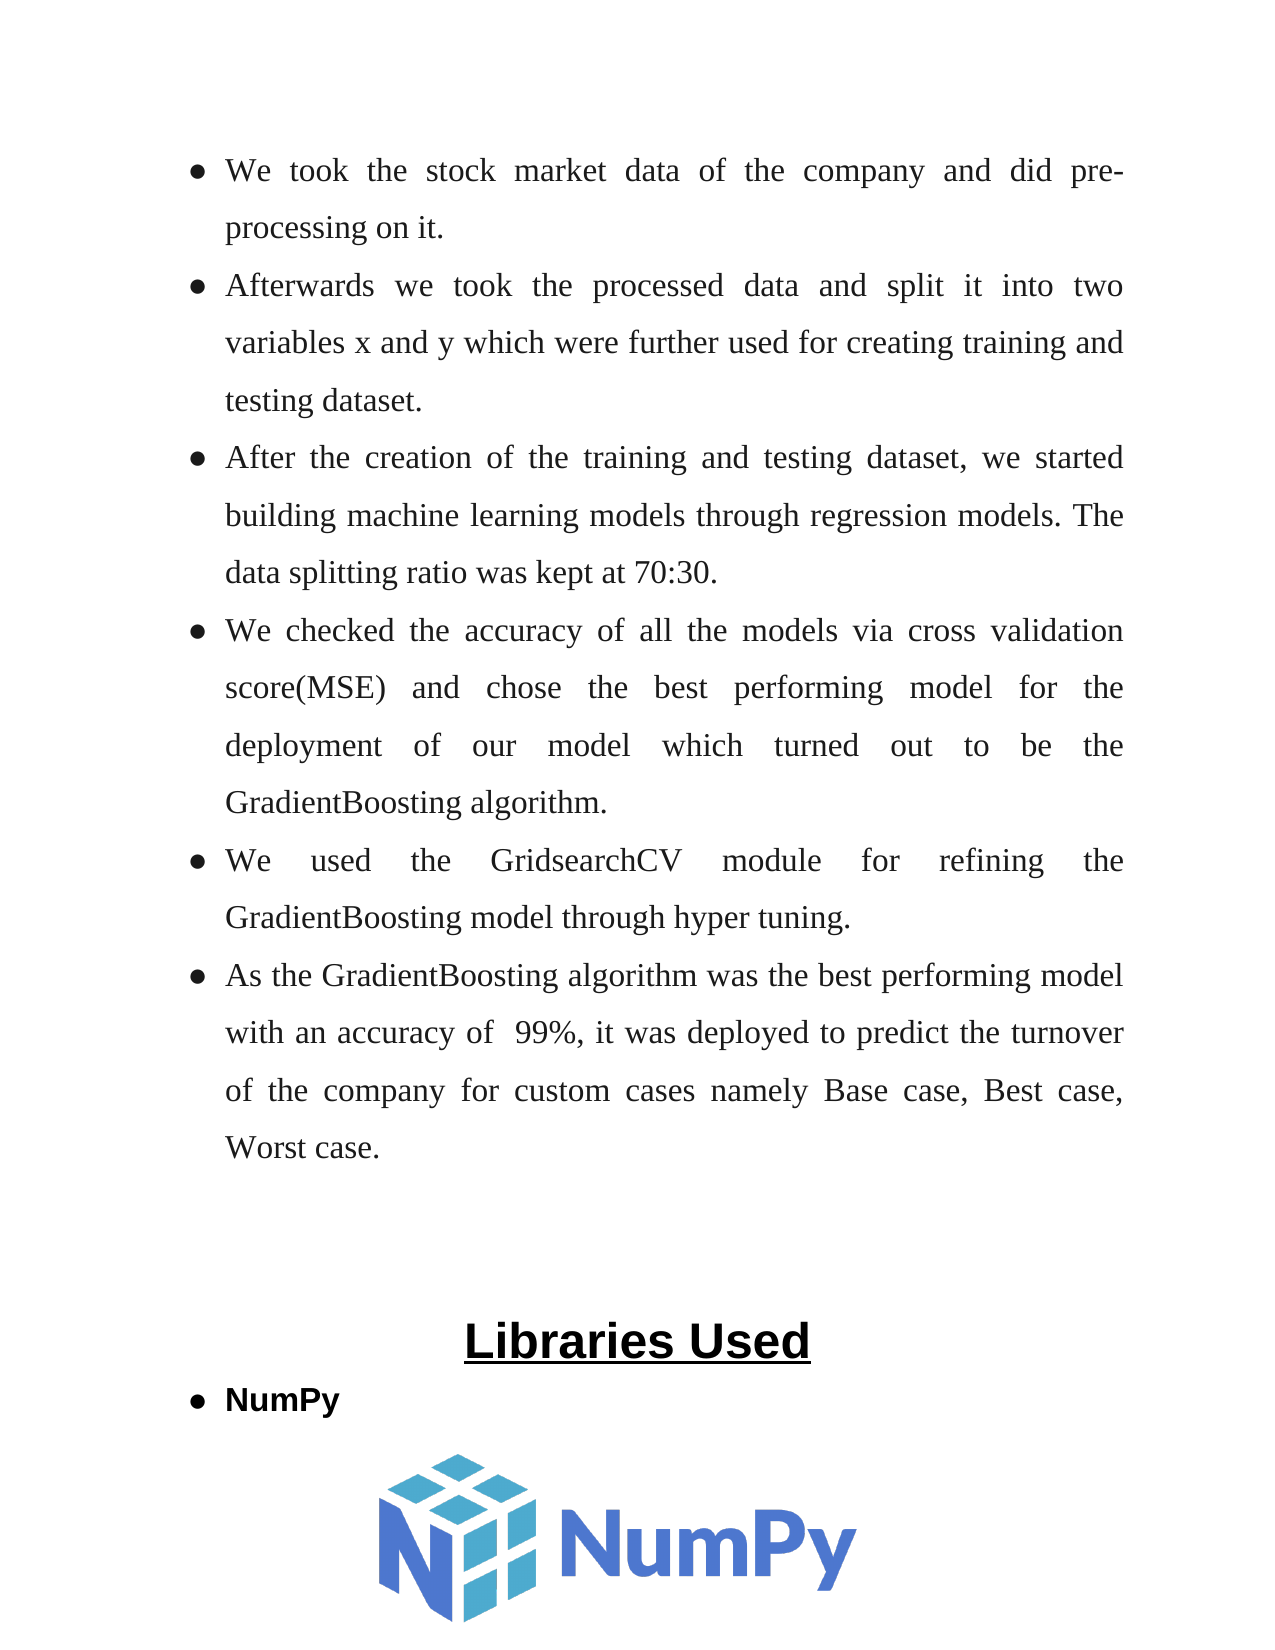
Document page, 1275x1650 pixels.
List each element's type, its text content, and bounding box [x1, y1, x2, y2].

list We checked the accuracy of all the models via cross validation score(MSE) and chose the best performing model for the deployment of our model which turned out to be the GradientBoosting algorithm. [187, 610, 1125, 821]
text Libraries Used [150, 1311, 1125, 1369]
list NumPy [187, 1380, 1125, 1419]
list Afterwards we took the processed data and split it into two variables x and y which were further used for creating training and testing dataset. [187, 265, 1125, 418]
list We took the stock market data of the company and did pre-processing on it. [187, 150, 1125, 246]
list After the creation of the training and testing dataset, we started building machine learning models through regression models. The data splitting ratio was kept at 70:30. [187, 437, 1125, 591]
list As the GradientBoosting algorithm was the best performing model with an accuracy of 99%, it was deployed to predict the turnover of the company for custom cases namely Base case, Best case, Worst case. [187, 955, 1125, 1166]
picture [346, 1419, 889, 1650]
list We used the GridsearchCV module for refining the GradientBoosting model through hyper tuning. [187, 840, 1125, 936]
